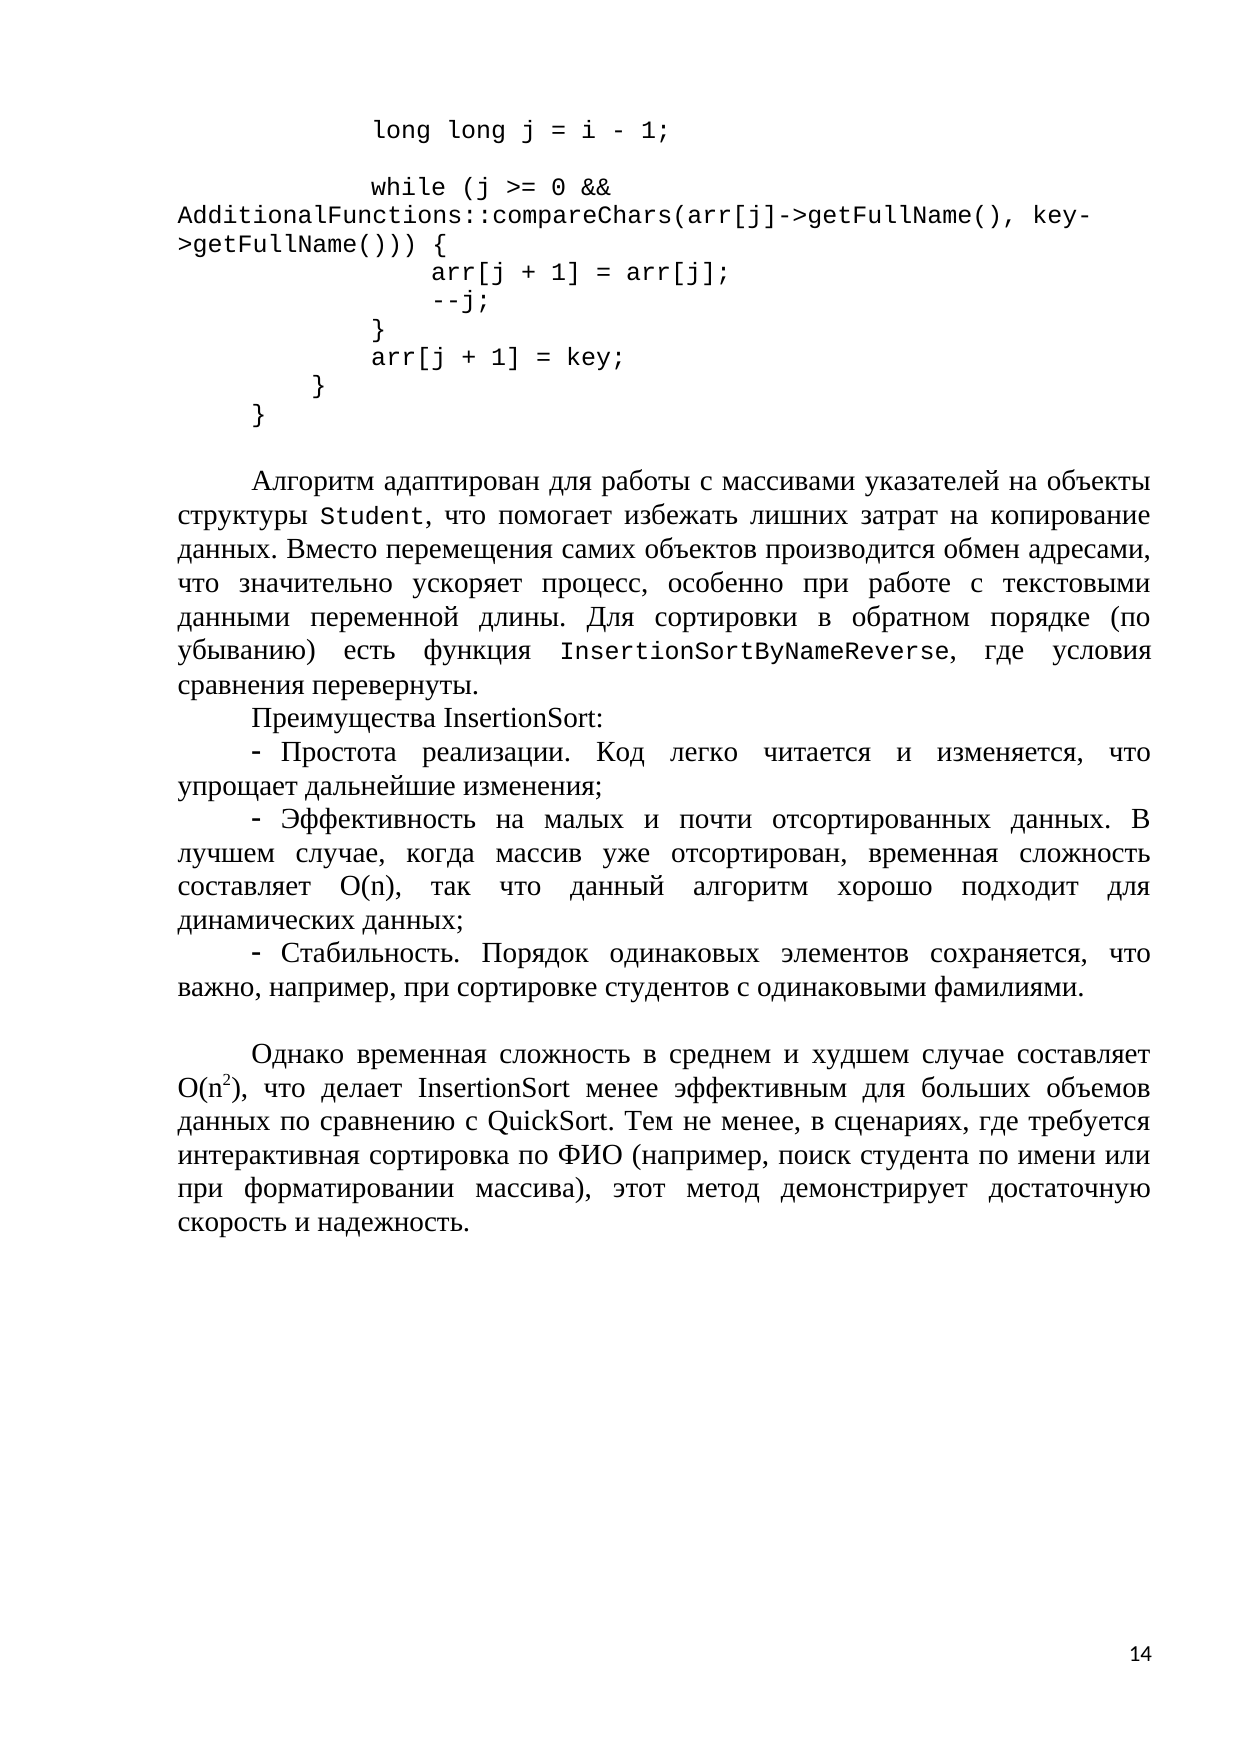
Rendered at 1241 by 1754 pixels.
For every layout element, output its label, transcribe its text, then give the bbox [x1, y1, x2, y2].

list Эффективность на малых и почти отсортированных данных. В лучшем случае, когда массив уже отсортирован, временная сложность составляет O(n), так что данный алгоритм хорошо подходит для динамических данных; [177, 801, 1152, 936]
text while (j >= 0 && AdditionalFunctions::compareChars(arr[j]->getFullName(), key->getFullName())) { [177, 175, 1152, 260]
text } [177, 401, 1152, 430]
text arr[j + 1] = arr[j]; [177, 260, 1152, 288]
text long long j = i - 1; [177, 118, 1152, 146]
text arr[j + 1] = key; [177, 345, 1152, 373]
list Простота реализации. Код легко читается и изменяется, что упрощает дальнейшие изменения; [177, 734, 1152, 801]
list Стабильность. Порядок одинаковых элементов сохраняется, что важно, например, при сортировке студентов с одинаковыми фамилиями. [177, 936, 1152, 1003]
text } [177, 373, 1152, 401]
text } [177, 316, 1152, 345]
text Однако временная сложность в среднем и худшем случае составляет O(n2), что делает InsertionSort менее эффективным для больших объемов данных по сравнению с QuickSort. Тем не менее, в сценариях, где требуется интерактивная сортировка по ФИО (например, поиск студента по имени или при форматировании массива), этот метод демонстрирует достаточную скорость и надежность. [177, 1036, 1152, 1238]
text Алгоритм адаптирован для работы с массивами указателей на объекты структуры Student, что помогает избежать лишних затрат на копирование данных. Вместо перемещения самих объектов производится обмен адресами, что значительно ускоряет процесс, особенно при работе с текстовыми данными переменной длины. Для сортировки в обратном порядке (по убыванию) есть функция InsertionSortByNameReverse, где условия сравнения перевернуты. [177, 463, 1152, 701]
text Преимущества InsertionSort: [177, 701, 1152, 734]
text --j; [177, 288, 1152, 316]
